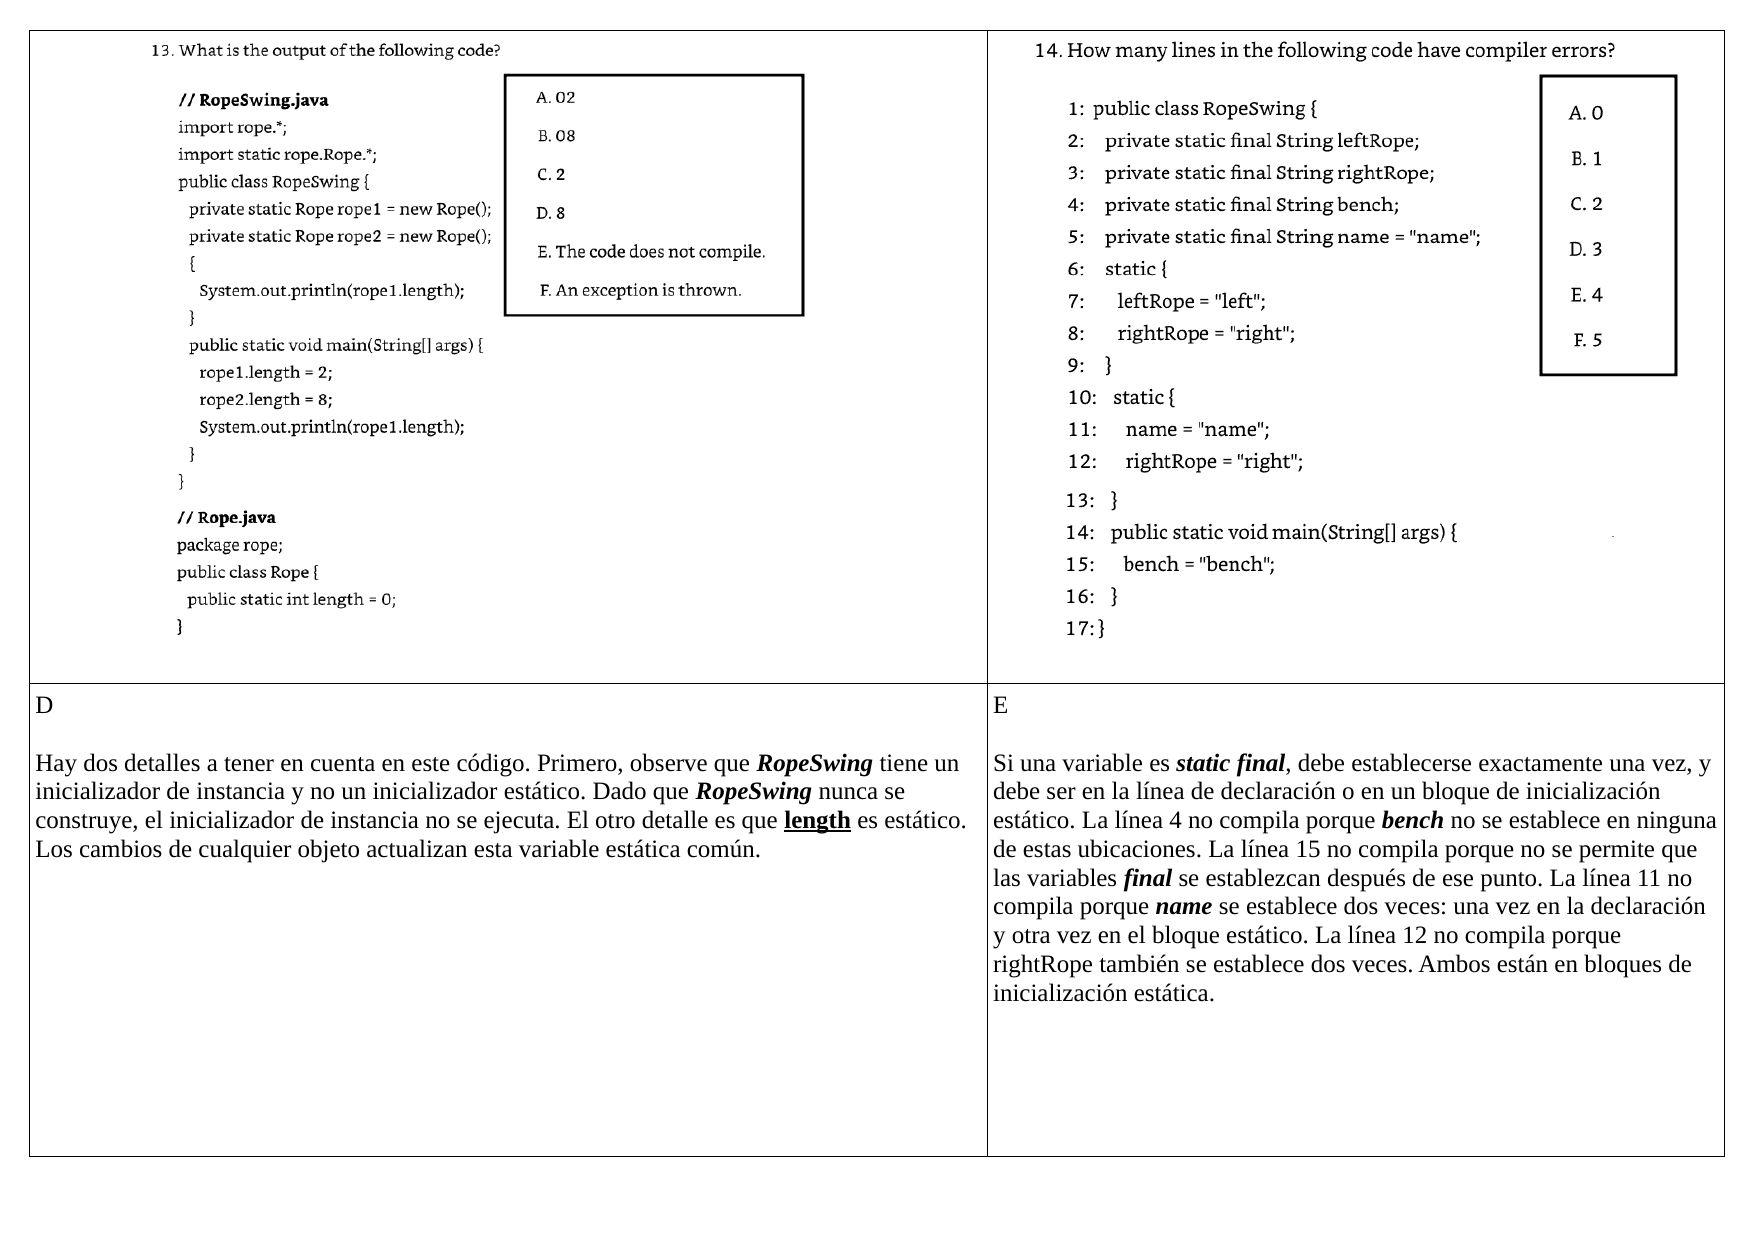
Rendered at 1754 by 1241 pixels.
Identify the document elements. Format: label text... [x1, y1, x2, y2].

table_cell [988, 31, 1724, 683]
table_cell [30, 31, 987, 683]
picture [1027, 36, 1684, 649]
table_cell E Si una variable es static final, debe establecerse exactamente una vez, y debe ser en la línea de declaración o en un bloque de inicialización estático. La línea 4 no compila porque bench no se establece en ninguna de estas ubicaciones. La línea 15 no compila porque no se permite que las variables final se establezcan después de ese punto. La línea 11 no compila porque name se establece dos veces: una vez en la declaración y otra vez en el bloque estático. La línea 12 no compila porque rightRope también se establece dos veces. Ambos están en bloques de inicialización estática. [988, 684, 1724, 1156]
table_cell D Hay dos detalles a tener en cuenta en este código. Primero, observe que RopeSwing tiene un inicializador de instancia y no un inicializador estático. Dado que RopeSwing nunca se construye, el inicializador de instancia no se ejecuta. El otro detalle es que length es estático. Los cambios de cualquier objeto actualizan esta variable estática común. [30, 684, 987, 1156]
picture [144, 36, 815, 641]
